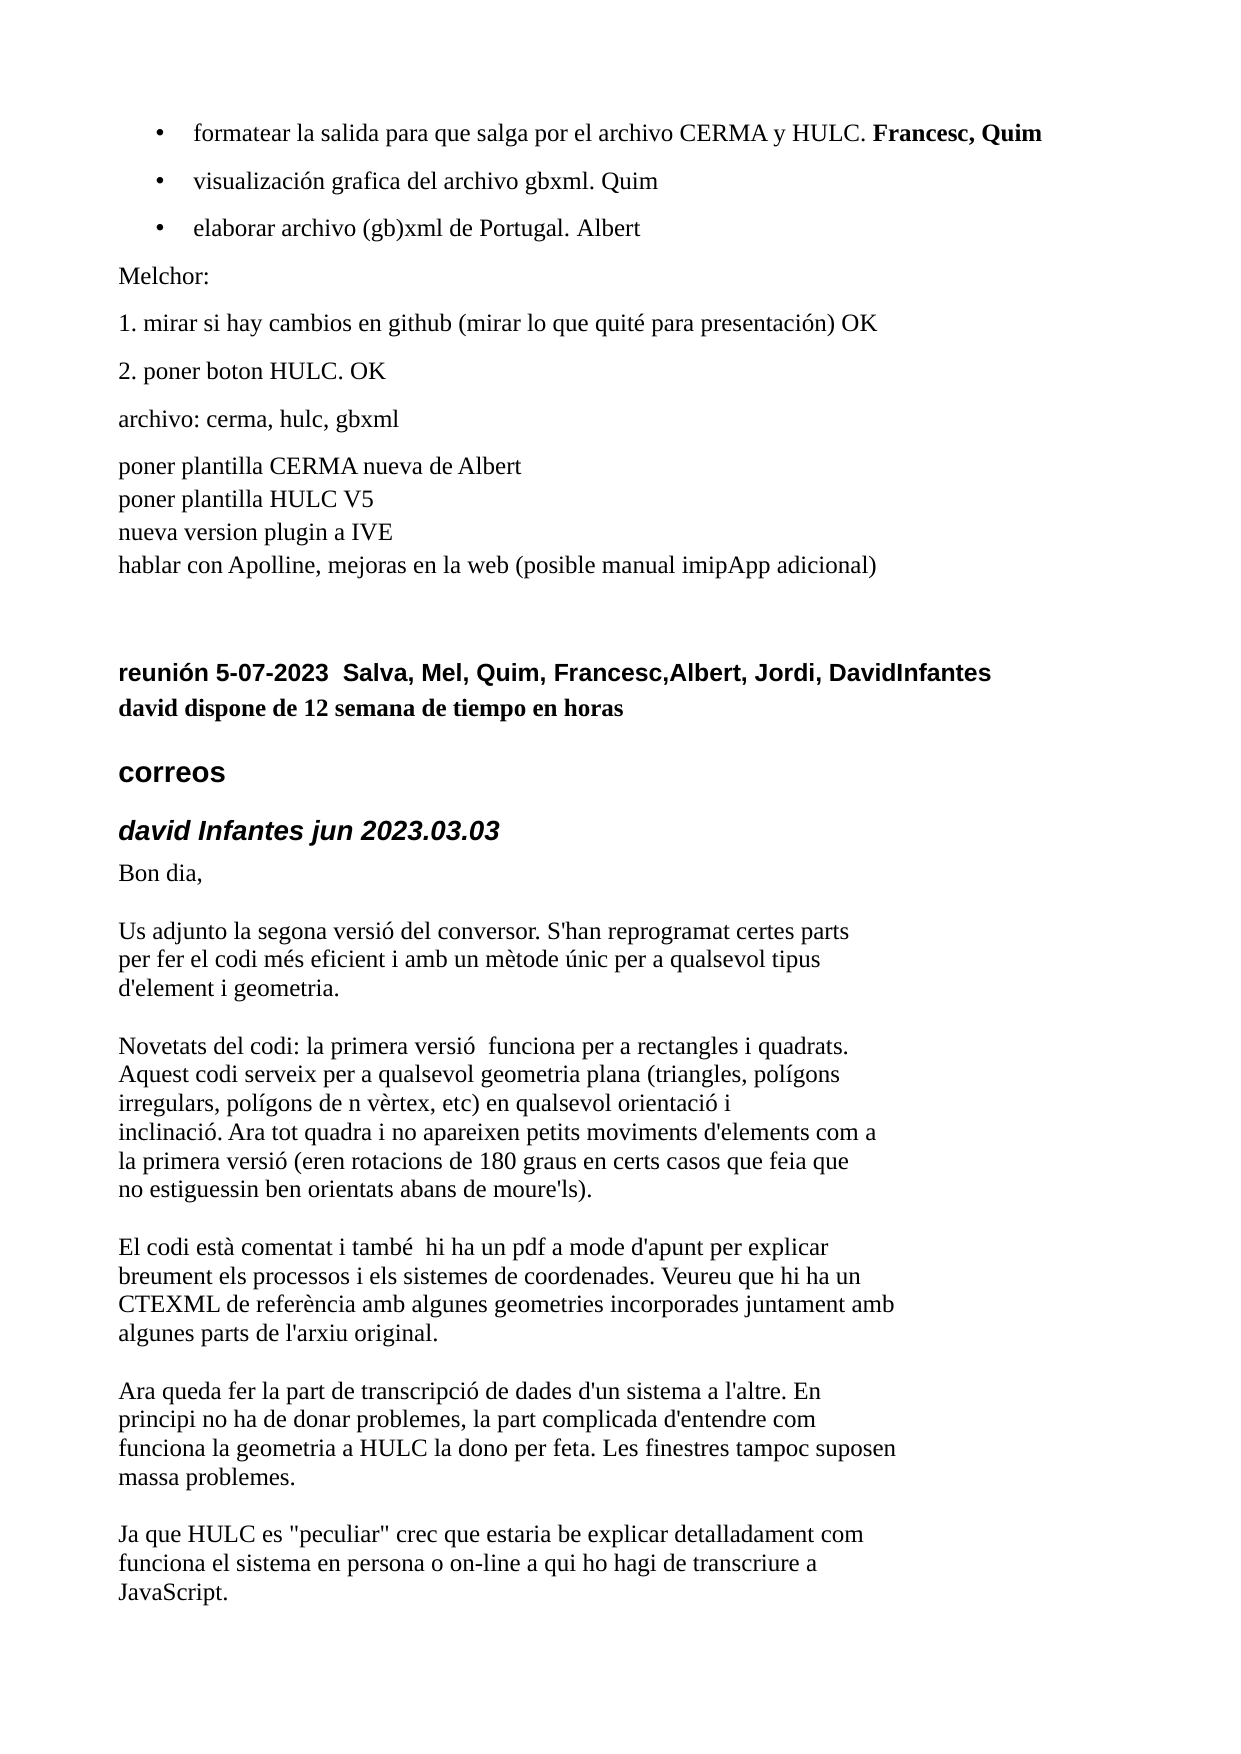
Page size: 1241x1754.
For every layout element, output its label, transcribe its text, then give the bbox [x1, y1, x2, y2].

subtitle david Infantes jun 2023.03.03 [118, 814, 1122, 846]
list elaborar archivo (gb)xml de Portugal. Albert [156, 213, 1122, 242]
text Ja que HULC es "peculiar" crec que estaria be explicar detalladament com [118, 1519, 1122, 1548]
text principi no ha de donar problemes, la part complicada d'entendre com [118, 1404, 1122, 1433]
text algunes parts de l'arxiu original. [118, 1318, 1122, 1347]
text archivo: cerma, hulc, gbxml [118, 404, 1122, 432]
text El codi està comentat i també hi ha un pdf a mode d'apunt per explicar [118, 1232, 1122, 1261]
text Us adjunto la segona versió del conversor. S'han reprogramat certes parts [118, 916, 1122, 944]
text breument els processos i els sistemes de coordenades. Veureu que hi ha un [118, 1261, 1122, 1289]
text david dispone de 12 semana de tiempo en horas [118, 693, 1122, 722]
text funciona la geometria a HULC la dono per feta. Les finestres tampoc suposen [118, 1433, 1122, 1462]
text d'element i geometria. [118, 973, 1122, 1002]
list visualización grafica del archivo gbxml. Quim [156, 166, 1122, 194]
list formatear la salida para que salga por el archivo CERMA y HULC. Francesc, Quim [156, 118, 1122, 147]
text funciona el sistema en persona o on-line a qui ho hagi de transcriure a [118, 1548, 1122, 1577]
text 2. poner boton HULC. OK [118, 356, 1122, 385]
text Bon dia, [118, 858, 1122, 887]
text JavaScript. [118, 1577, 1122, 1606]
subtitle reunión 5-07-2023 Salva, Mel, Quim, Francesc,Albert, Jordi, DavidInfantes [118, 658, 1122, 687]
text poner plantilla CERMA nueva de Albert poner plantilla HULC V5 nueva version plugin a IVE hablar con Apolline, mejoras en la web (posible manual imipApp adicional) [118, 451, 1122, 579]
text irregulars, polígons de n vèrtex, etc) en qualsevol orientació i [118, 1088, 1122, 1117]
text Novetats del codi: la primera versió funciona per a rectangles i quadrats. [118, 1031, 1122, 1059]
text massa problemes. [118, 1462, 1122, 1491]
subtitle correos [118, 755, 1122, 789]
text Melchor: [118, 261, 1122, 290]
text no estiguessin ben orientats abans de moure'ls). [118, 1174, 1122, 1203]
text Aquest codi serveix per a qualsevol geometria plana (triangles, polígons [118, 1059, 1122, 1088]
text inclinació. Ara tot quadra i no apareixen petits moviments d'elements com a [118, 1117, 1122, 1146]
text 1. mirar si hay cambios en github (mirar lo que quité para presentación) OK [118, 308, 1122, 337]
text CTEXML de referència amb algunes geometries incorporades juntament amb [118, 1289, 1122, 1318]
text Ara queda fer la part de transcripció de dades d'un sistema a l'altre. En [118, 1376, 1122, 1404]
text la primera versió (eren rotacions de 180 graus en certs casos que feia que [118, 1146, 1122, 1174]
text per fer el codi més eficient i amb un mètode únic per a qualsevol tipus [118, 944, 1122, 973]
